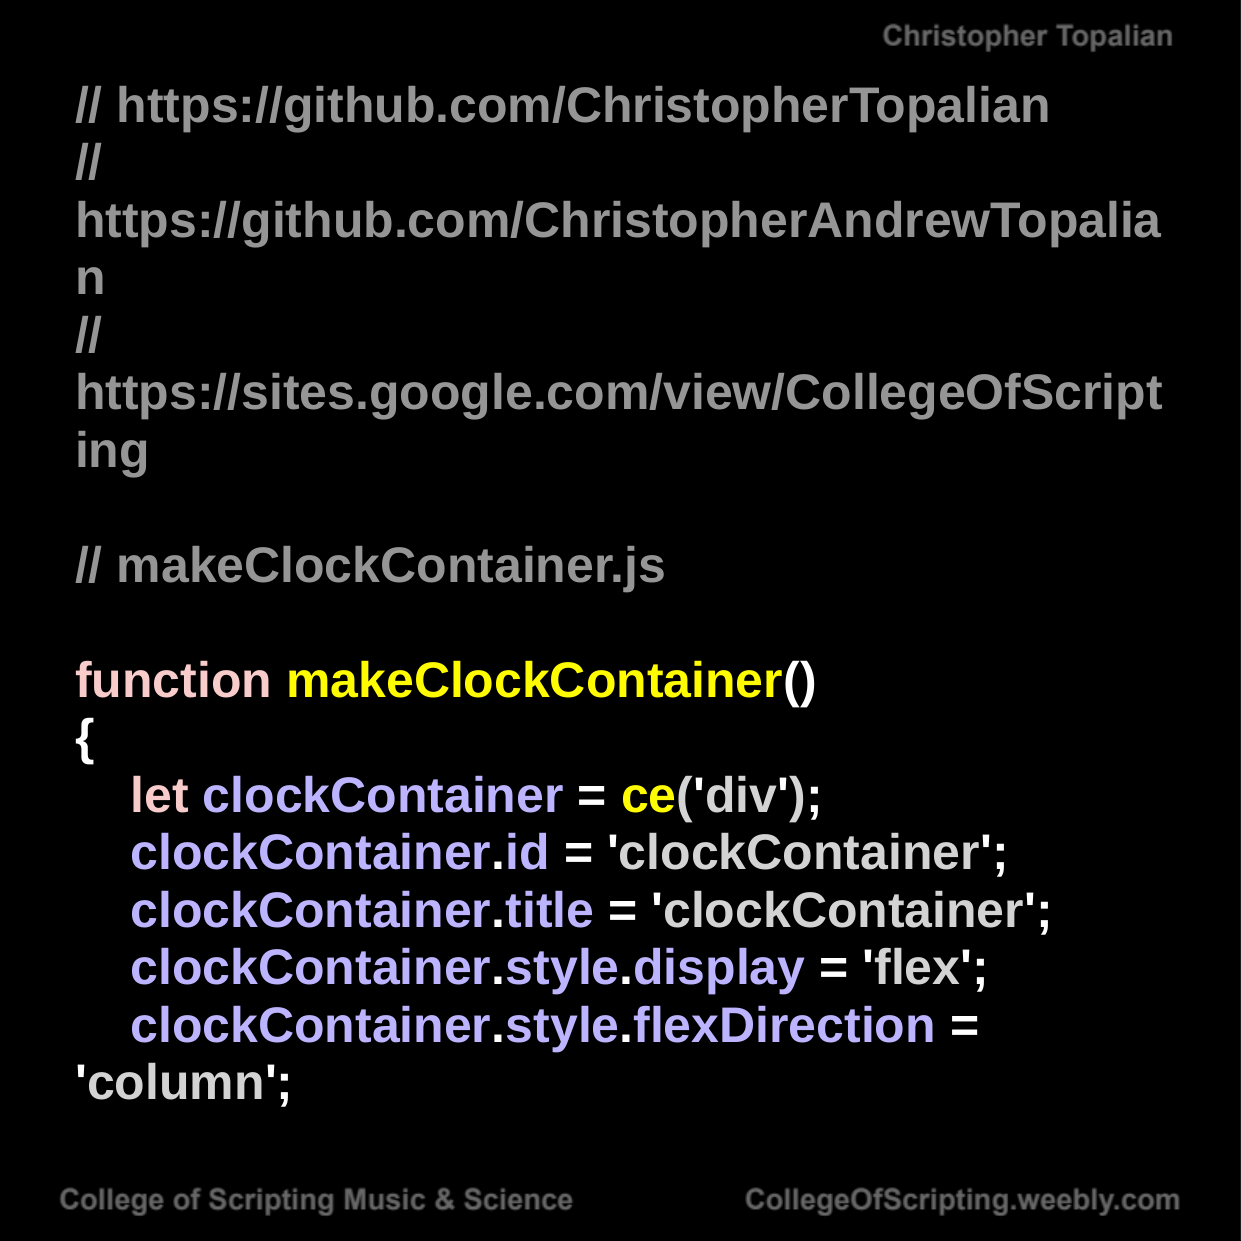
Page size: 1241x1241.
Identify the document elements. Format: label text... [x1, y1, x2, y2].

text { [75, 707, 1166, 765]
text // https://github.com/ChristopherTopalian [75, 75, 1166, 132]
text function makeClockContainer() [75, 650, 1166, 707]
text clockContainer.id = 'clockContainer'; [75, 822, 1166, 880]
text // https://github.com/ChristopherAndrewTopalian [75, 132, 1166, 305]
text clockContainer.style.display = 'flex'; [75, 937, 1166, 995]
text // makeClockContainer.js [75, 535, 1166, 592]
text let clockContainer = ce('div'); [75, 765, 1166, 822]
text clockContainer.style.flexDirection = 'column'; [75, 995, 1166, 1110]
text // https://sites.google.com/view/CollegeOfScripting [75, 305, 1166, 477]
text clockContainer.title = 'clockContainer'; [75, 880, 1166, 937]
